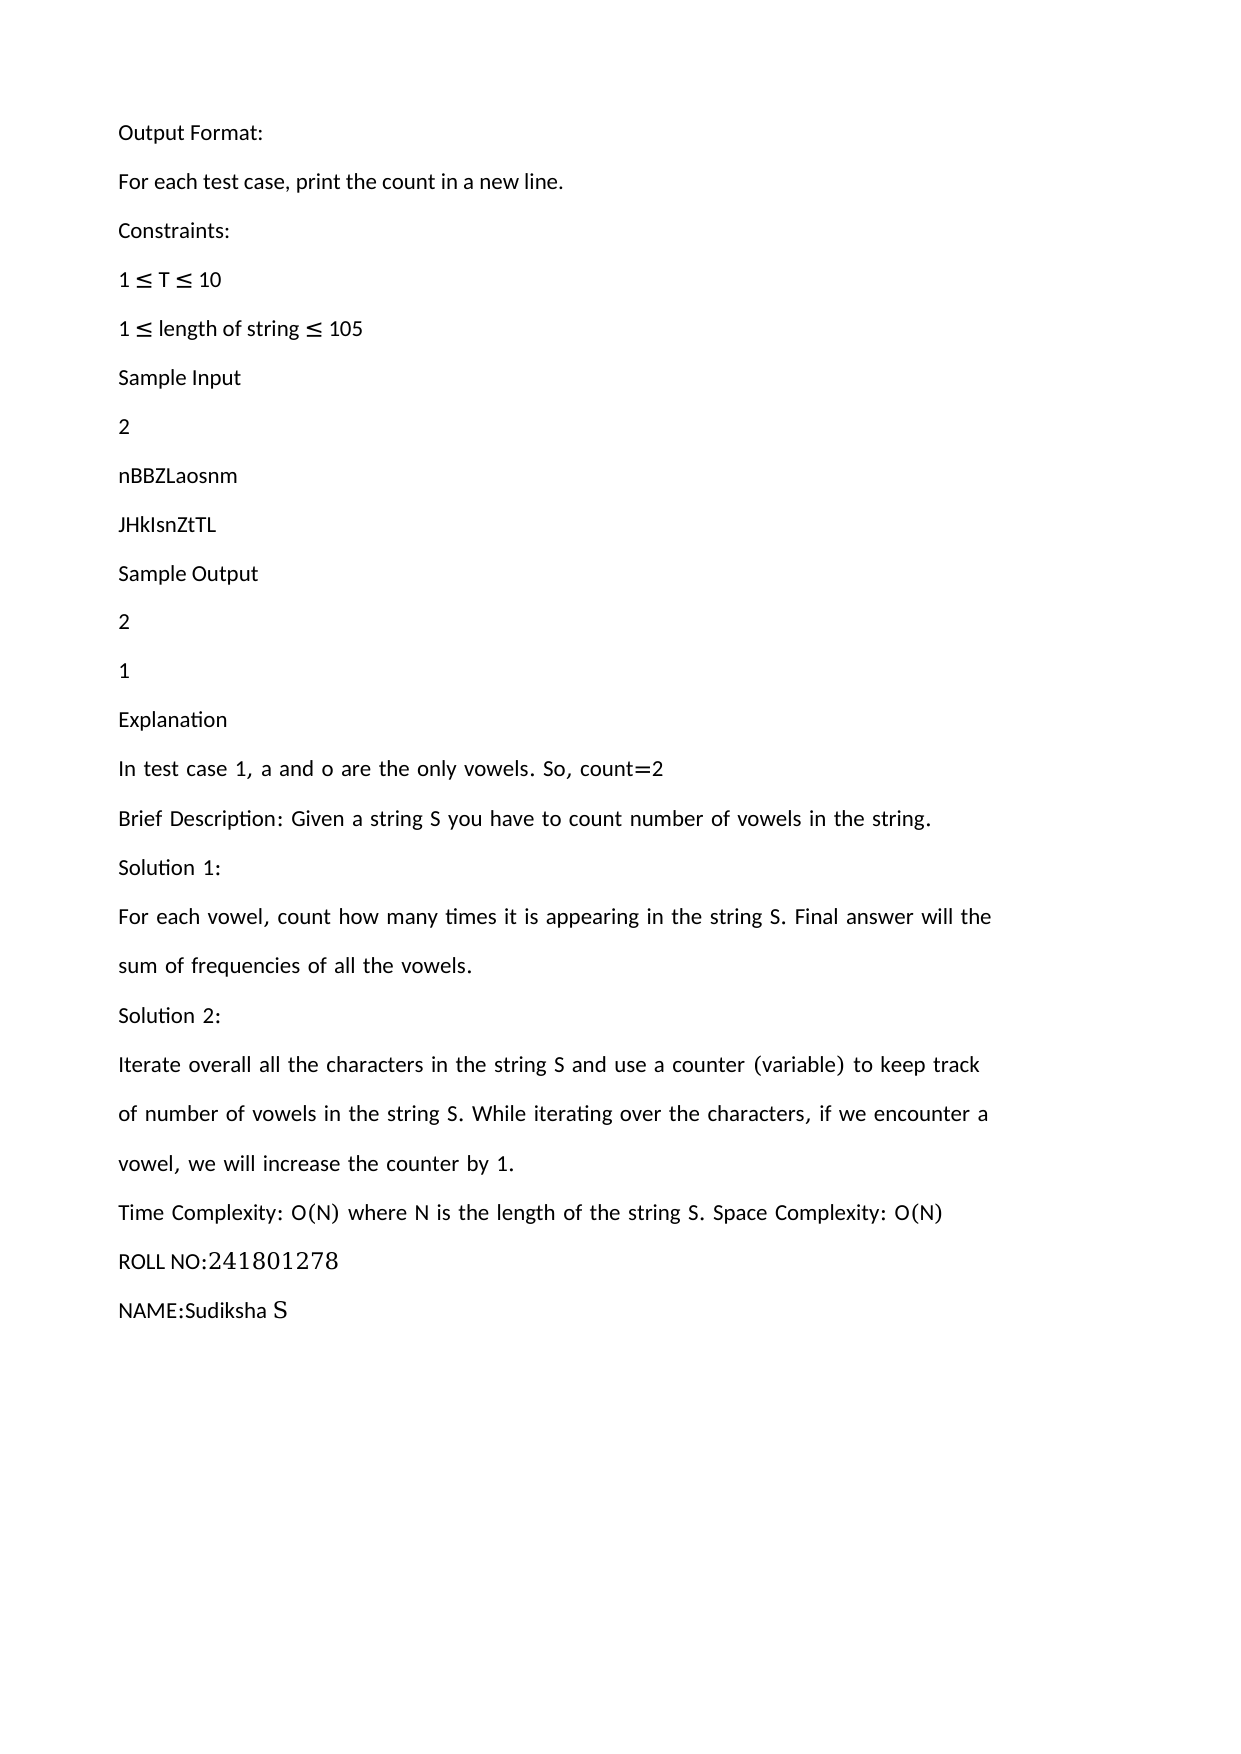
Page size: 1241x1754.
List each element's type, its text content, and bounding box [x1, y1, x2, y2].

text 1 [118, 656, 1122, 684]
text JHkIsnZtTL [118, 510, 1122, 538]
text 2 [118, 412, 1122, 440]
text Iterate overall all the characters in the string S and use a counter (variable) to keep track [118, 1050, 1122, 1078]
text For each test case, print the count in a new line. [118, 167, 1122, 195]
text Time Complexity: O(N) where N is the length of the string S. Space Complexity: O(N) [118, 1197, 1122, 1226]
text nBBZLaosnm [118, 461, 1122, 489]
text 1 ≤ T ≤ 10 [118, 265, 1122, 293]
text Sample Input [118, 363, 1122, 391]
text Explanation [118, 705, 1122, 733]
text Solution 2: [118, 1000, 1122, 1029]
text Brief Description: Given a string S you have to count number of vowels in the string. [118, 803, 1122, 832]
text of number of vowels in the string S. While iterating over the characters, if we encounter a [118, 1099, 1122, 1127]
text Constraints: [118, 216, 1122, 244]
text In test case 1, a and o are the only vowels. So, count=2 [118, 754, 1122, 782]
text vowel, we will increase the counter by 1. [118, 1148, 1122, 1177]
text For each vowel, count how many times it is appearing in the string S. Final answer will the [118, 902, 1122, 930]
text 1 ≤ length of string ≤ 105 [118, 314, 1122, 342]
text Sample Output [118, 559, 1122, 587]
text 2 [118, 607, 1122, 636]
text Solution 1: [118, 853, 1122, 881]
text sum of frequencies of all the vowels. [118, 951, 1122, 979]
text Output Format: [118, 118, 1122, 146]
text ROLL NO:241801278 [118, 1247, 1122, 1275]
text NAME:Sudiksha S [118, 1296, 1122, 1324]
